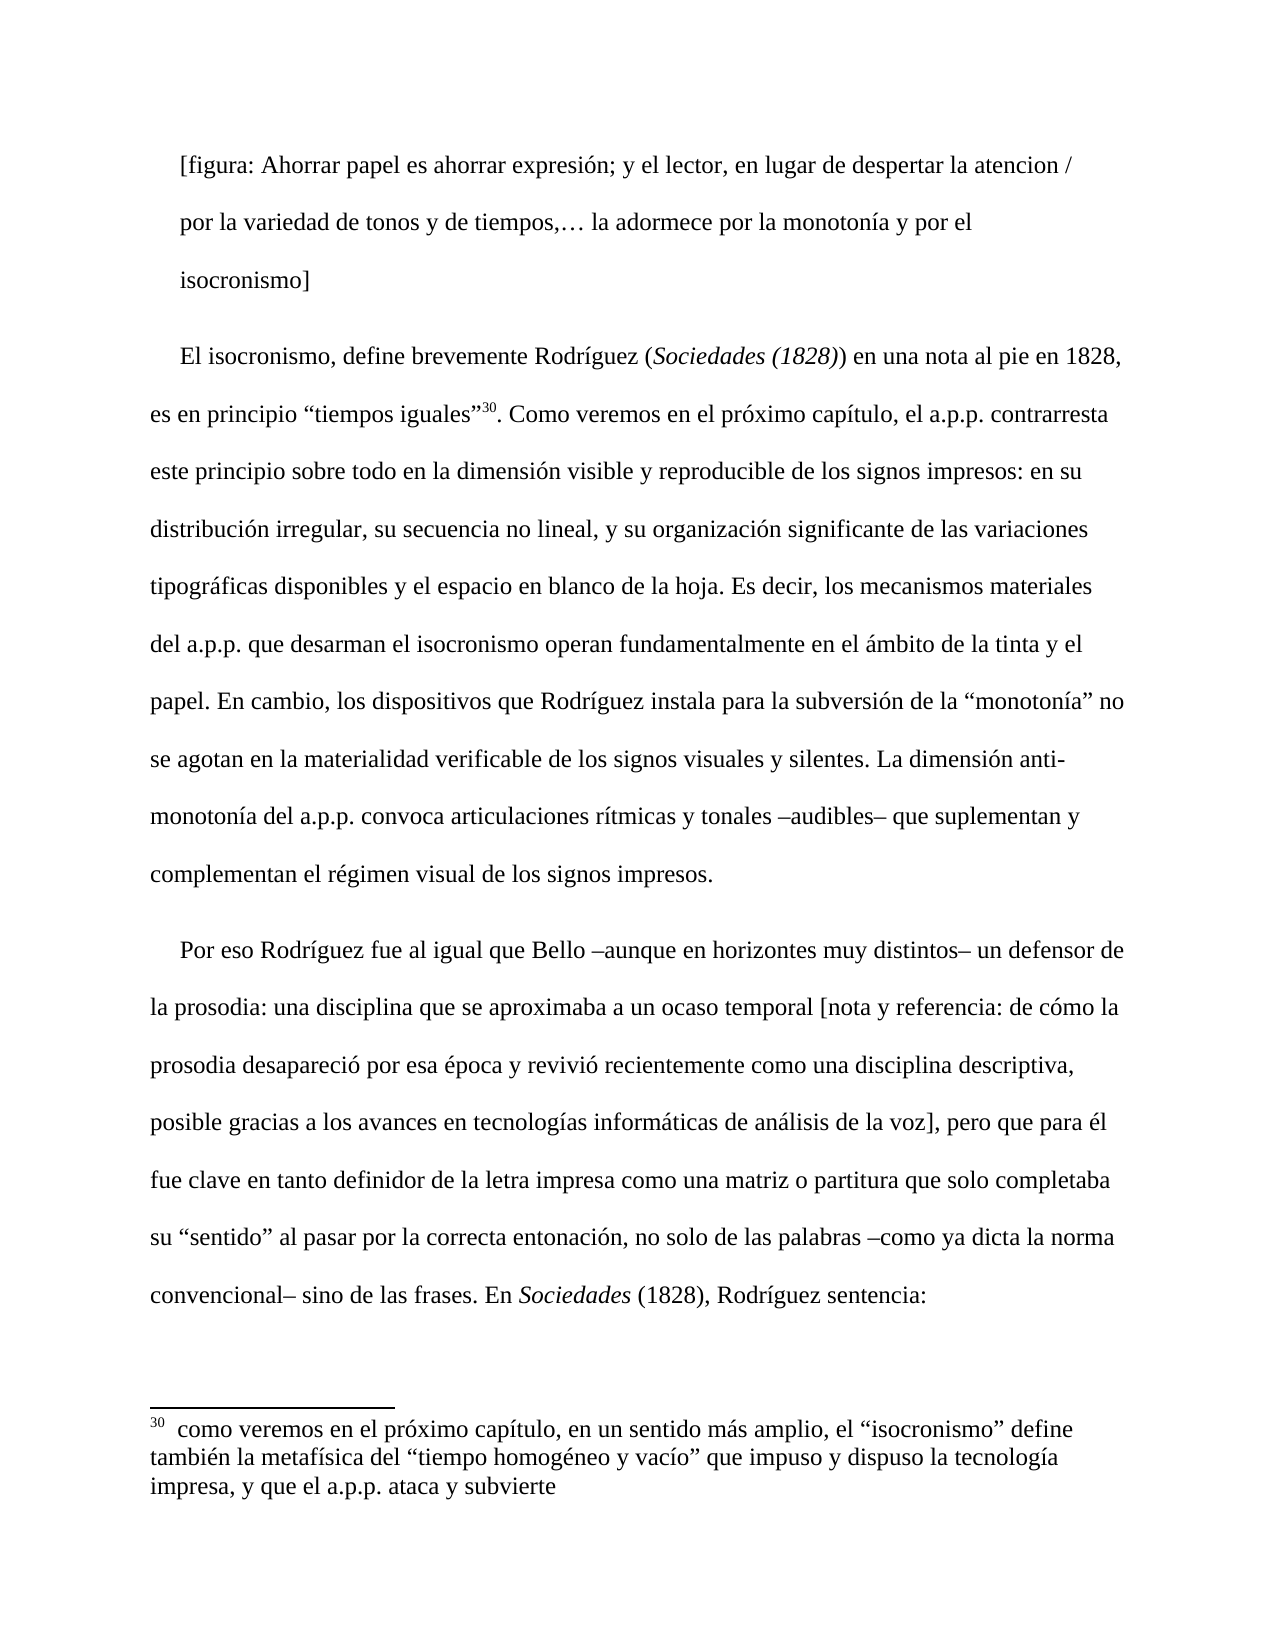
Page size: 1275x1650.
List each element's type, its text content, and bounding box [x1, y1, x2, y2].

text como veremos en el próximo capítulo, en un sentido más amplio, el “isocronismo” define también la metafísica del “tiempo homogéneo y vacío” que impuso y dispuso la tecnología impresa, y que el a.p.p. ataca y subvierte [150, 1414, 1125, 1500]
text Por eso Rodríguez fue al igual que Bello –aunque en horizontes muy distintos– un defensor de la prosodia: una disciplina que se aproximaba a un ocaso temporal [nota y referencia: de cómo la prosodia desapareció por esa época y revivió recientemente como una disciplina descriptiva, posible gracias a los avances en tecnologías informáticas de análisis de la voz], pero que para él fue clave en tanto definidor de la letra impresa como una matriz o partitura que solo completaba su “sentido” al pasar por la correcta entonación, no solo de las palabras –como ya dicta la norma convencional– sino de las frases. En Sociedades (1828), Rodríguez sentencia: [150, 935, 1125, 1309]
text [figura: Ahorrar papel es ahorrar expresión; y el lector, en lugar de despertar la atencion / por la variedad de tonos y de tiempos,… la adormece por la monotonía y por el isocronismo] [179, 150, 1096, 294]
text El isocronismo, define brevemente Rodríguez (Sociedades (1828)) en una nota al pie en 1828, es en principio “tiempos iguales”. Como veremos en el próximo capítulo, el a.p.p. contrarresta este principio sobre todo en la dimensión visible y reproducible de los signos impresos: en su distribución irregular, su secuencia no lineal, y su organización significante de las variaciones tipográficas disponibles y el espacio en blanco de la hoja. Es decir, los mecanismos materiales del a.p.p. que desarman el isocronismo operan fundamentalmente en el ámbito de la tinta y el papel. En cambio, los dispositivos que Rodríguez instala para la subversión de la “monotonía” no se agotan en la materialidad verificable de los signos visuales y silentes. La dimensión anti-monotonía del a.p.p. convoca articulaciones rítmicas y tonales –audibles– que suplementan y complementan el régimen visual de los signos impresos. [150, 341, 1125, 887]
